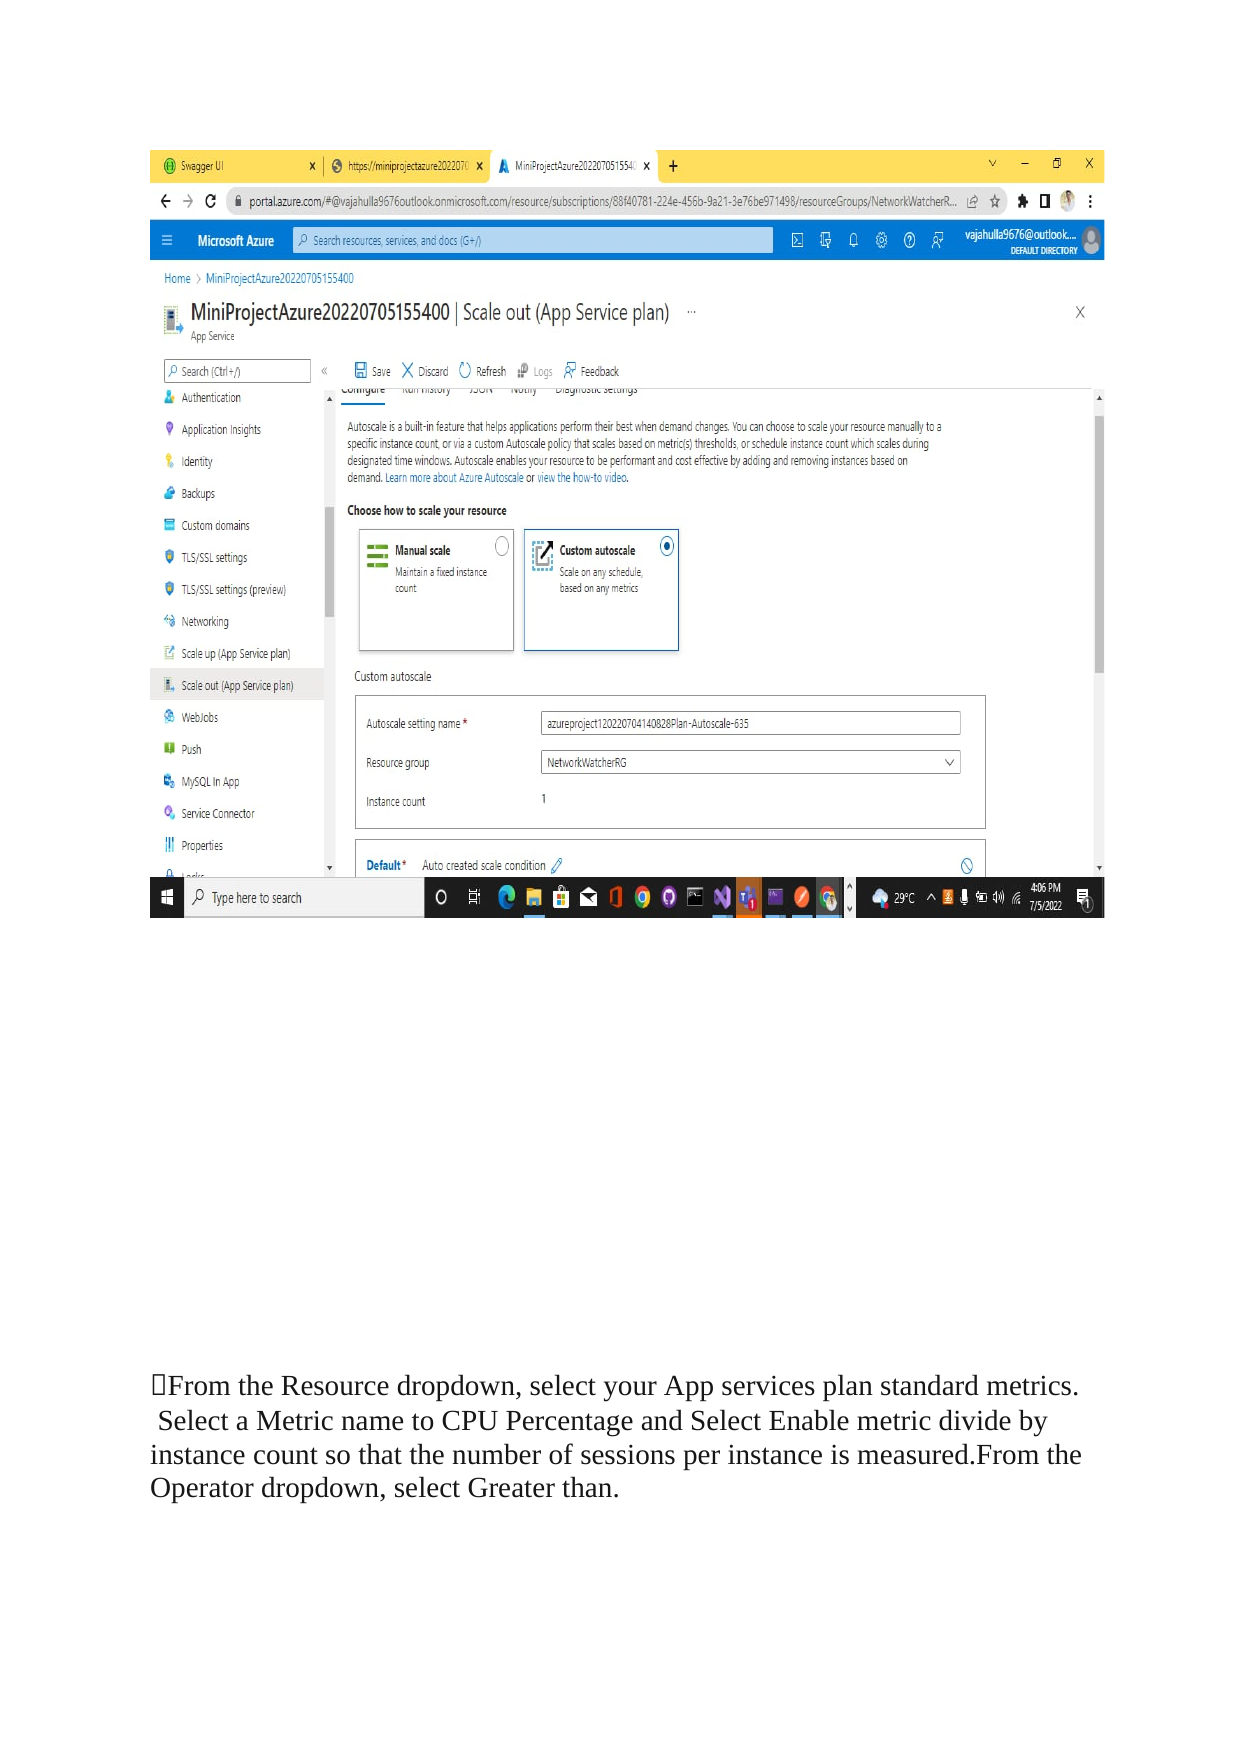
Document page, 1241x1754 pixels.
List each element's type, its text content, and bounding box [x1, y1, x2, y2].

picture [150, 150, 1105, 918]
text From the Resource dropdown, select your App services plan standard metrics. [150, 1364, 1104, 1403]
text Select a Metric name to CPU Percentage and Select Enable metric divide by instance count so that the number of sessions per instance is measured.From the Operator dropdown, select Greater than. [150, 1403, 1104, 1504]
